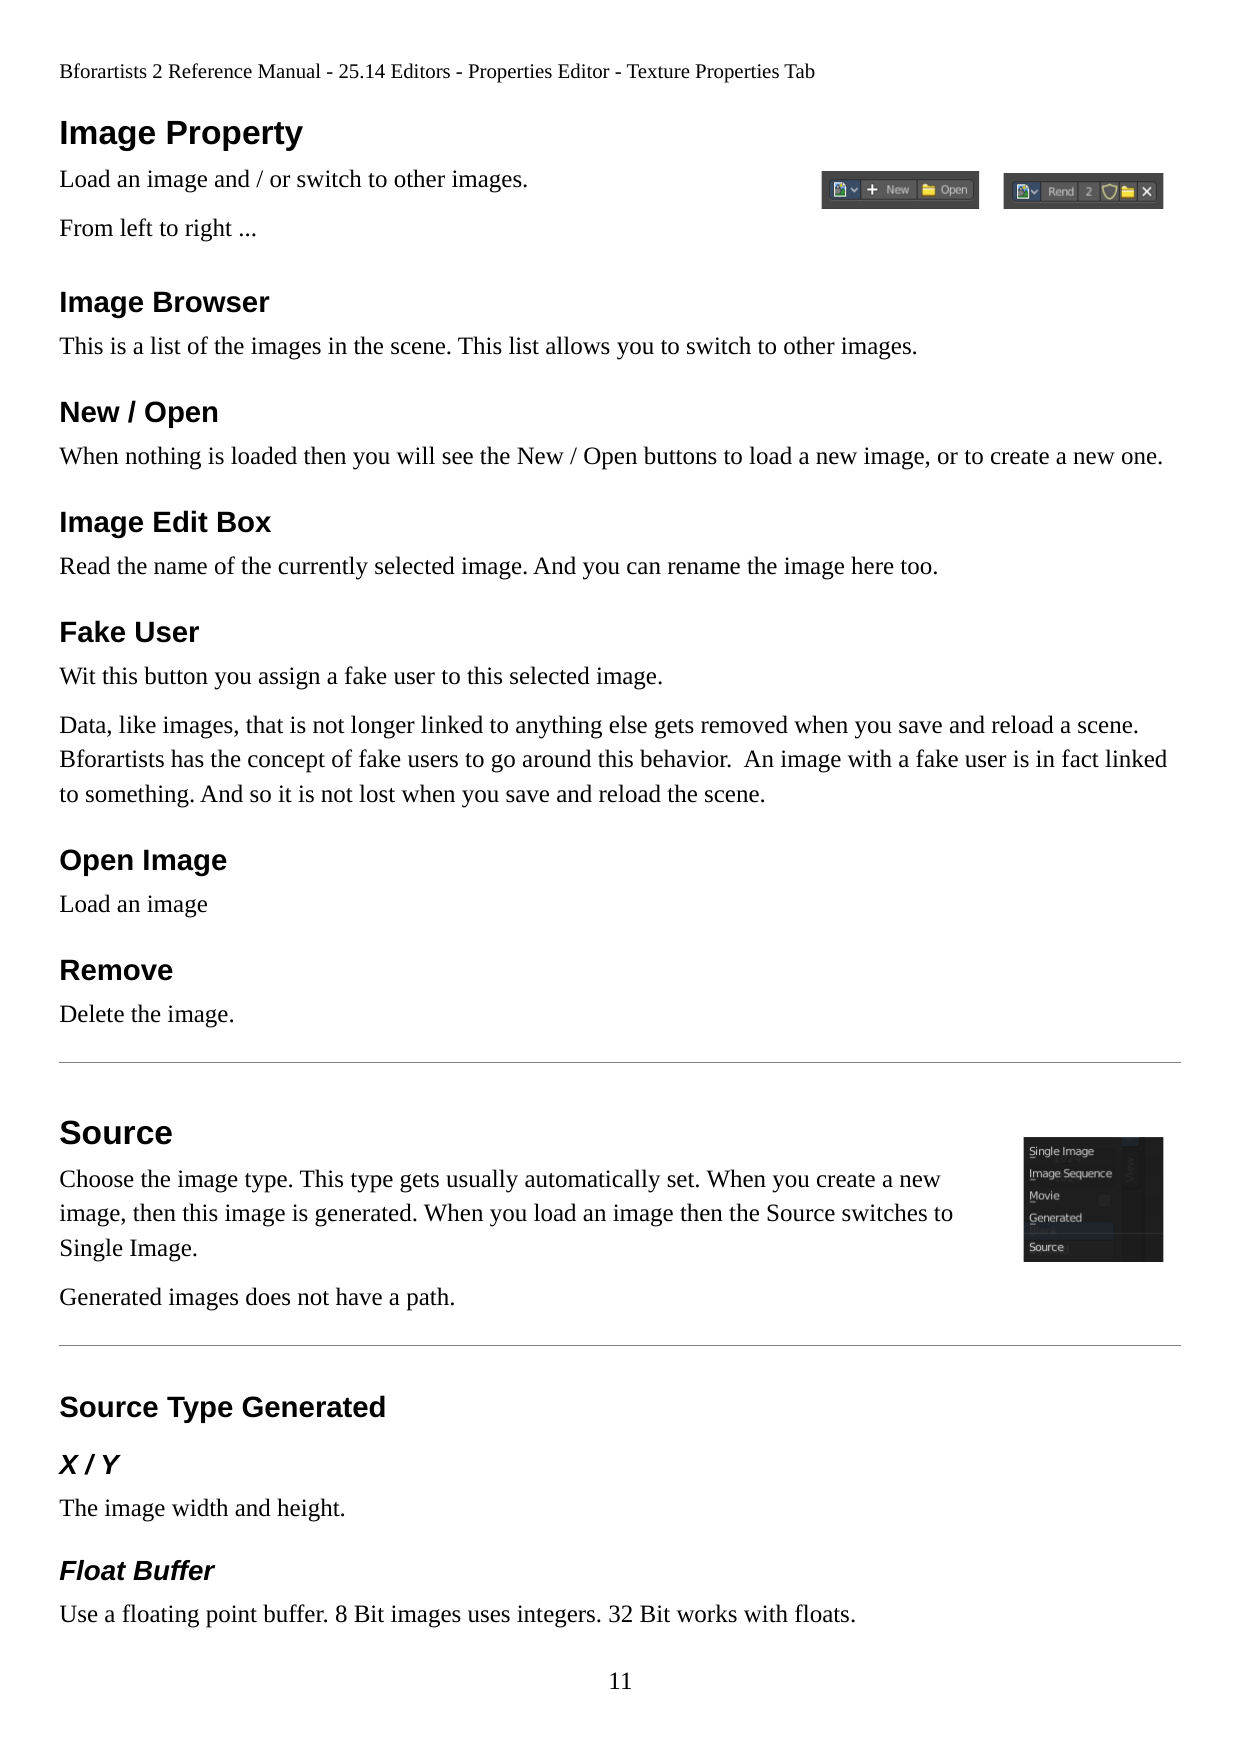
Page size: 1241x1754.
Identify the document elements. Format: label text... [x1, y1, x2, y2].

text Read the name of the currently selected image. And you can rename the image here too. [59, 551, 1181, 580]
subtitle Image Edit Box [59, 505, 1181, 538]
text Choose the image type. This type gets usually automatically set. When you create a new image, then this image is generated. When you load an image then the Source switches to Single Image. [59, 1164, 1023, 1262]
subtitle New / Open [59, 395, 1181, 428]
subtitle Fake User [59, 614, 1181, 648]
text This is a list of the images in the scene. This list allows you to switch to other images. [59, 331, 1181, 360]
text Load an image [59, 889, 1181, 917]
text When nothing is loaded then you will see the New / Open buttons to load a new image, or to create a new one. [59, 441, 1181, 470]
subtitle Float Buffer [59, 1554, 1181, 1586]
text Delete the image. [59, 999, 1181, 1027]
subtitle Source [59, 1113, 1181, 1151]
text Wit this button you assign a fake user to this selected image. [59, 661, 1181, 689]
picture [821, 171, 980, 209]
subtitle Source Type Generated [59, 1390, 1181, 1423]
subtitle Open Image [59, 842, 1181, 876]
text From left to right ... [59, 213, 1181, 242]
picture [1023, 1137, 1164, 1262]
subtitle X / Y [59, 1448, 1181, 1480]
subtitle Image Property [59, 113, 1181, 151]
text Data, like images, that is not longer linked to anything else gets removed when you save and reload a scene. Bforartists has the concept of fake users to go around this behavior. An image with a fake user is in fact linked to something. And so it is not lost when you save and reload the scene. [59, 710, 1181, 808]
text The image width and height. [59, 1493, 1181, 1522]
subtitle Remove [59, 952, 1181, 986]
picture [1003, 173, 1164, 209]
text Generated images does not have a path. [59, 1282, 1181, 1311]
text Use a floating point buffer. 8 Bit images uses integers. 32 Bit works with floats. [59, 1599, 1181, 1627]
subtitle Image Browser [59, 285, 1181, 319]
text Load an image and / or switch to other images. [59, 164, 1181, 192]
